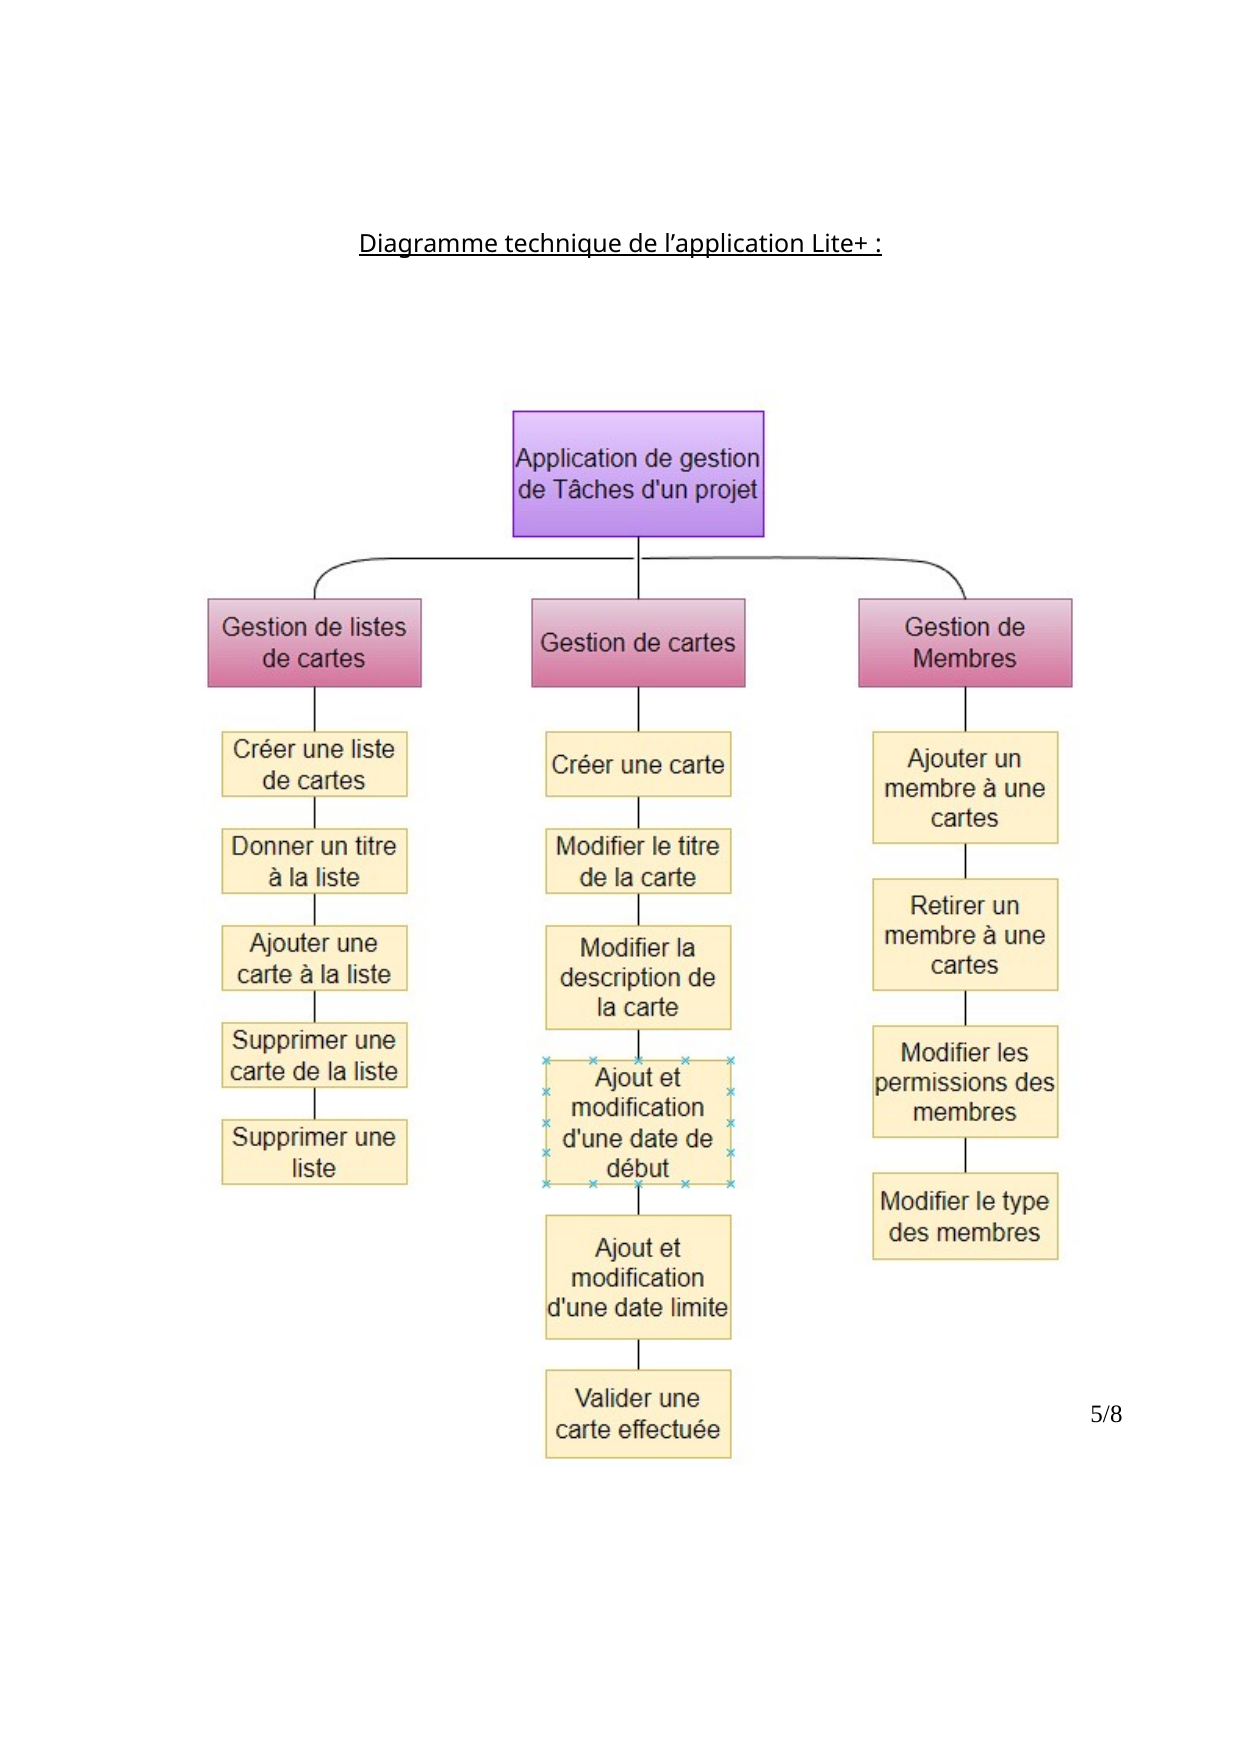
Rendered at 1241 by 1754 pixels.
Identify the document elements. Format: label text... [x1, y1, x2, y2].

picture [128, 389, 1123, 1498]
text Diagramme technique de l’application Lite+ : [118, 226, 1122, 260]
